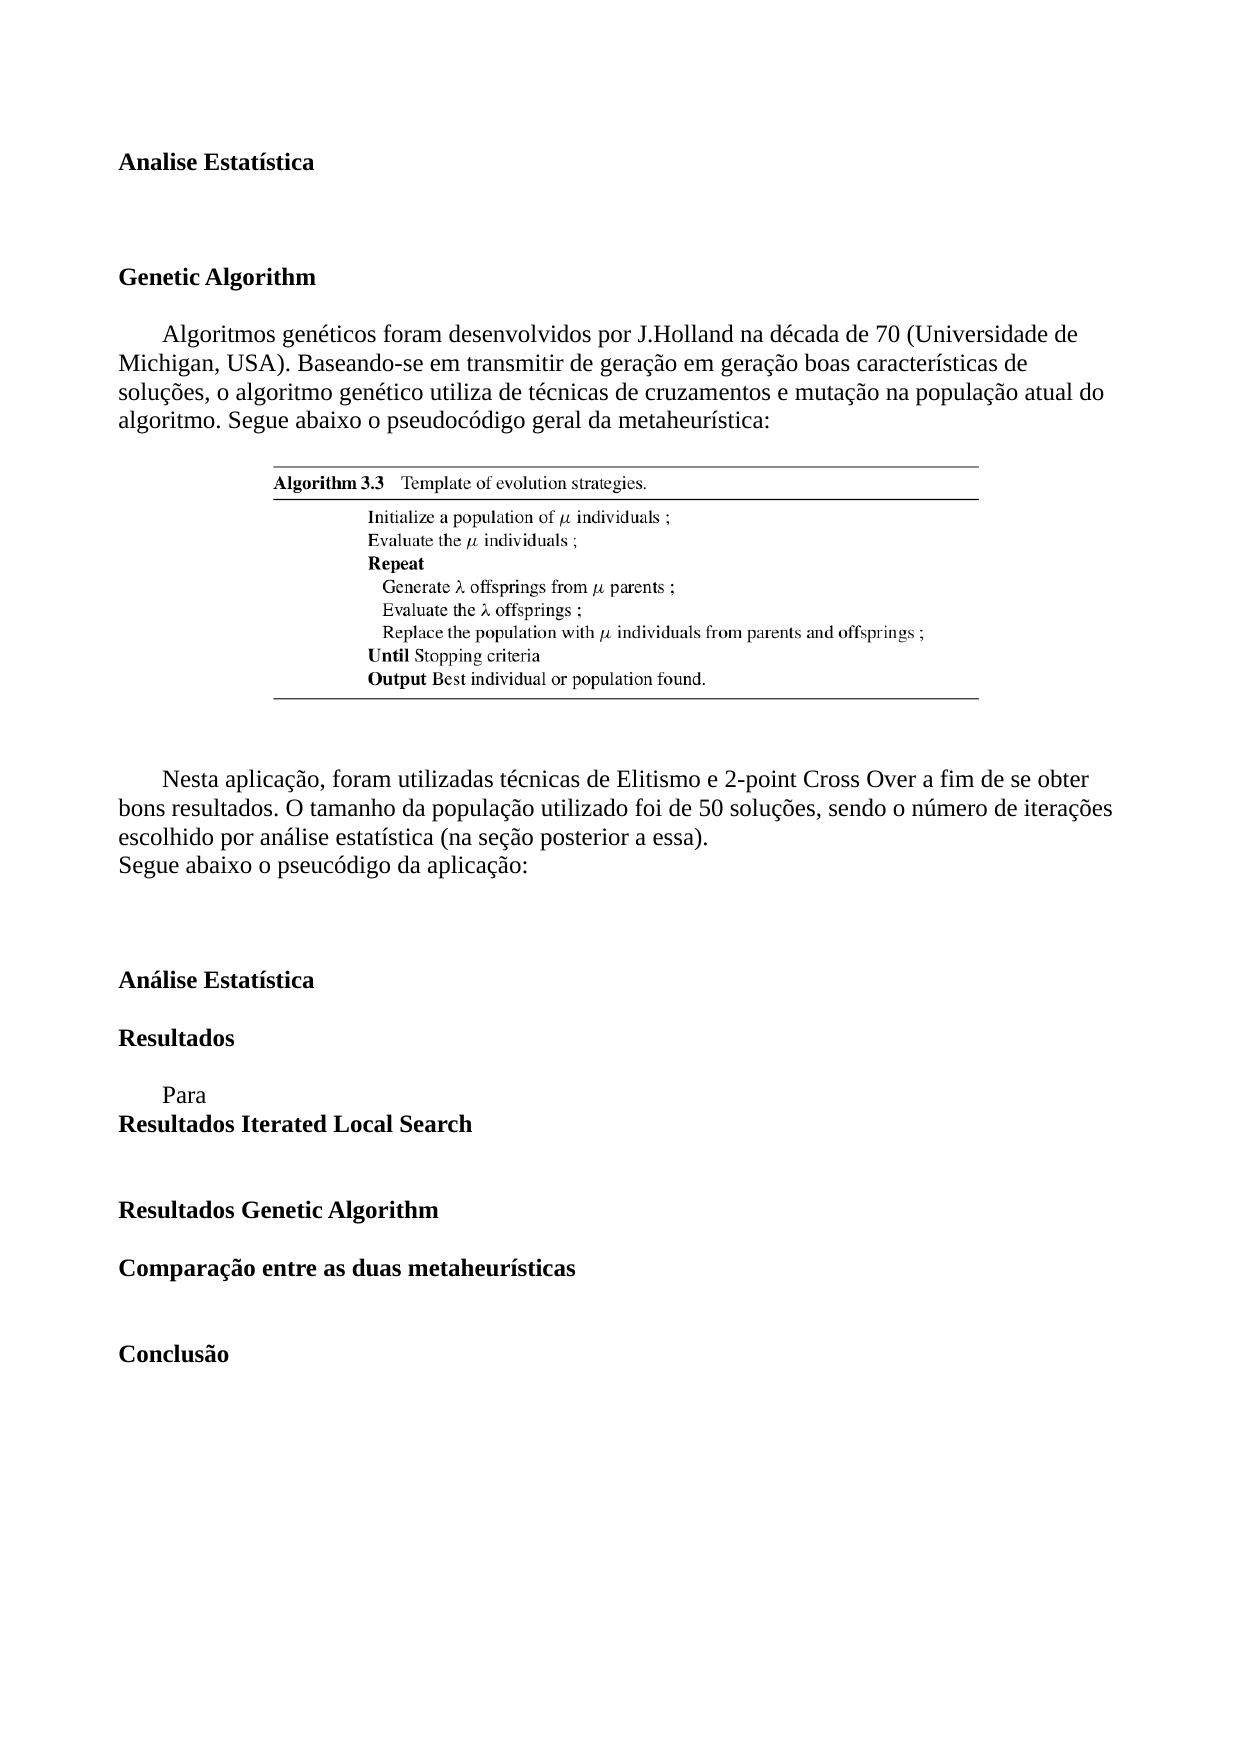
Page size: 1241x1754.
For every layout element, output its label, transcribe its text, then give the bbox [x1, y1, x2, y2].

text Resultados Iterated Local Search [118, 1109, 1122, 1138]
text Algoritmos genéticos foram desenvolvidos por J.Holland na década de 70 (Universidade de Michigan, USA). Baseando-se em transmitir de geração em geração boas características de soluções, o algoritmo genético utiliza de técnicas de cruzamentos e mutação na população atual do algoritmo. Segue abaixo o pseudocódigo geral da metaheurística: [118, 319, 1122, 434]
picture [254, 459, 987, 707]
text Para [118, 1081, 1122, 1109]
text Análise Estatística [118, 966, 1122, 994]
text Nesta aplicação, foram utilizadas técnicas de Elitismo e 2-point Cross Over a fim de se obter bons resultados. O tamanho da população utilizado foi de 50 soluções, sendo o número de iterações escolhido por análise estatística (na seção posterior a essa). [118, 764, 1122, 851]
text Conclusão [118, 1339, 1122, 1368]
text Analise Estatística [118, 147, 1122, 176]
text Resultados Genetic Algorithm [118, 1196, 1122, 1224]
text Resultados [118, 1023, 1122, 1052]
text Segue abaixo o pseucódigo da aplicação: [118, 851, 1122, 879]
text Comparação entre as duas metaheurísticas [118, 1253, 1122, 1282]
text Genetic Algorithm [118, 262, 1122, 291]
